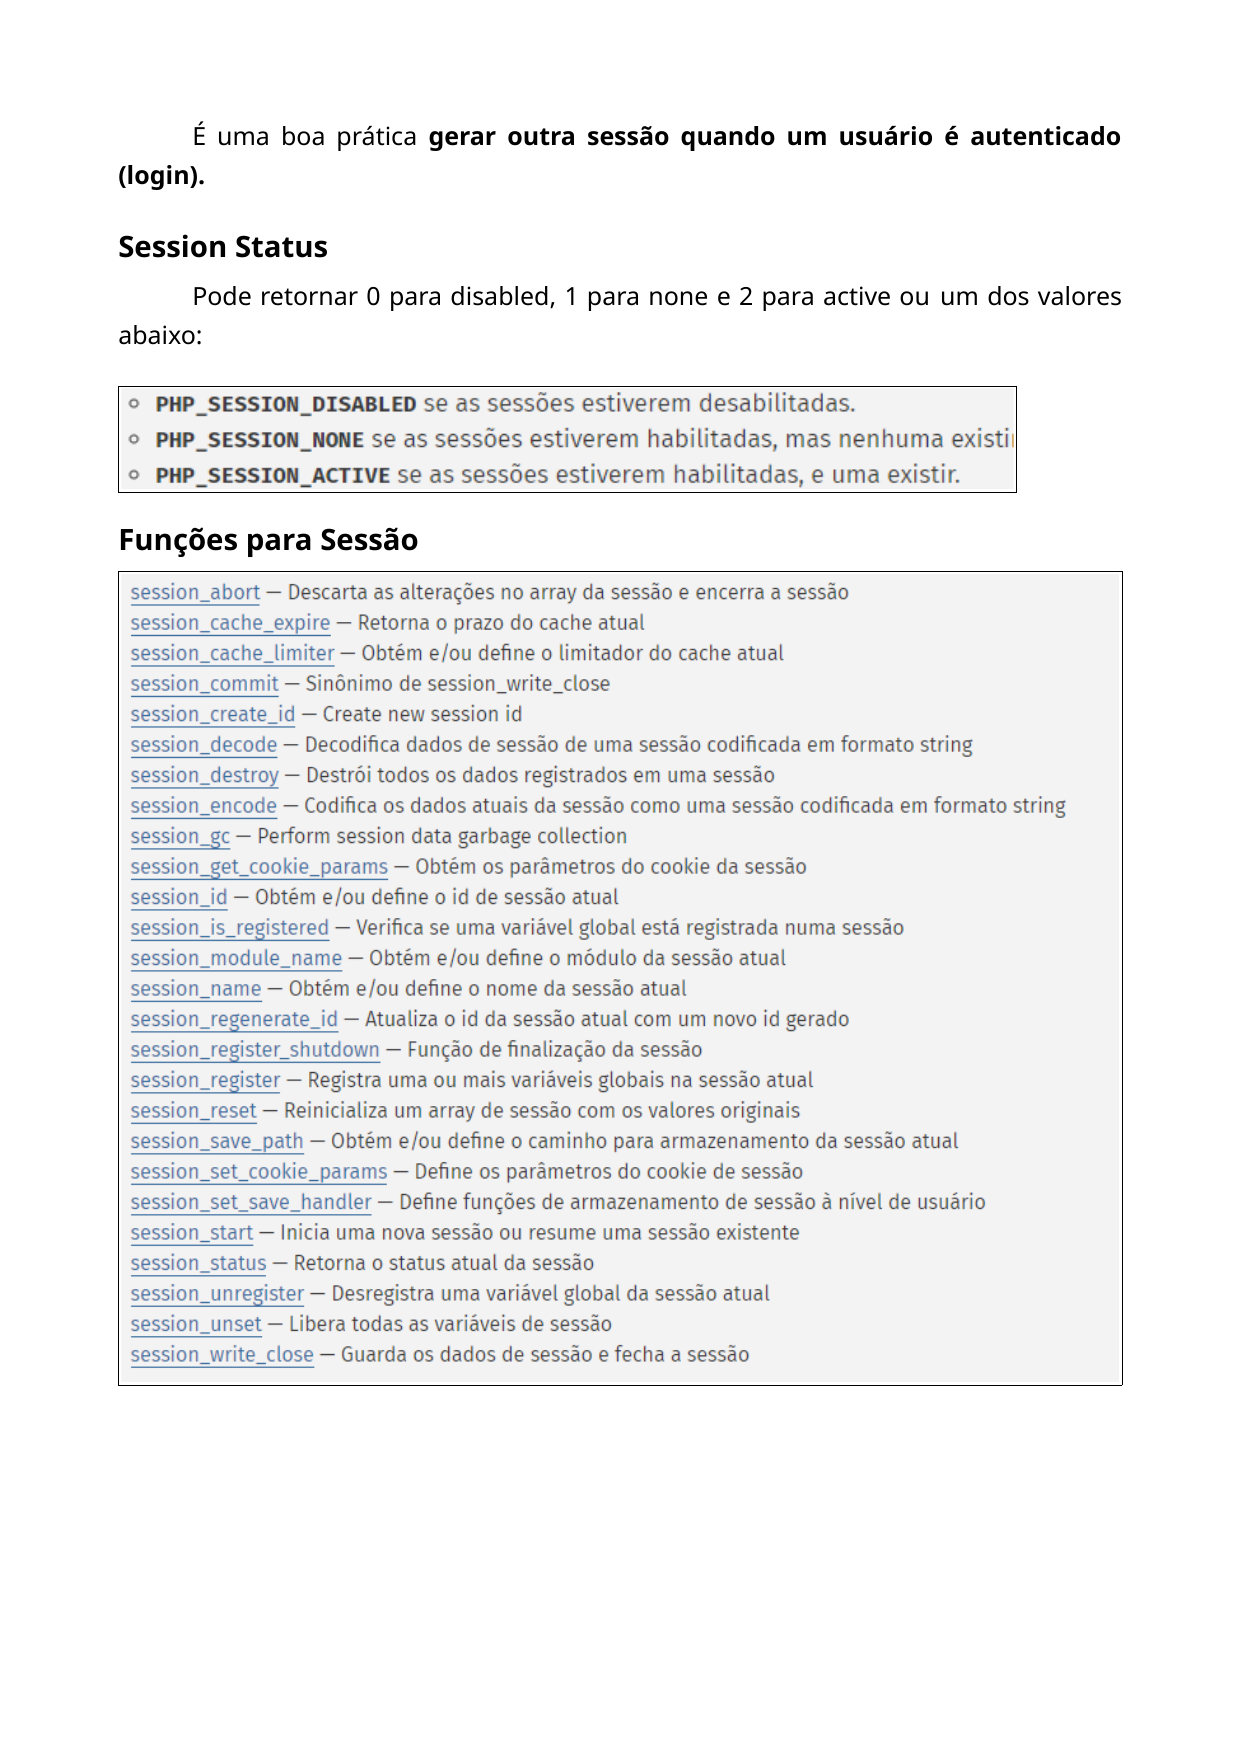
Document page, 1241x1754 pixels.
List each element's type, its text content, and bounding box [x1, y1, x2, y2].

subtitle Session Status [118, 226, 1122, 266]
picture [121, 574, 1119, 1382]
text Pode retornar 0 para disabled, 1 para none e 2 para active ou um dos valores abaixo: [118, 278, 1122, 351]
picture [121, 388, 1014, 489]
text É uma boa prática gerar outra sessão quando um usuário é autenticado (login). [118, 118, 1122, 191]
subtitle Funções para Sessão [118, 519, 1122, 559]
